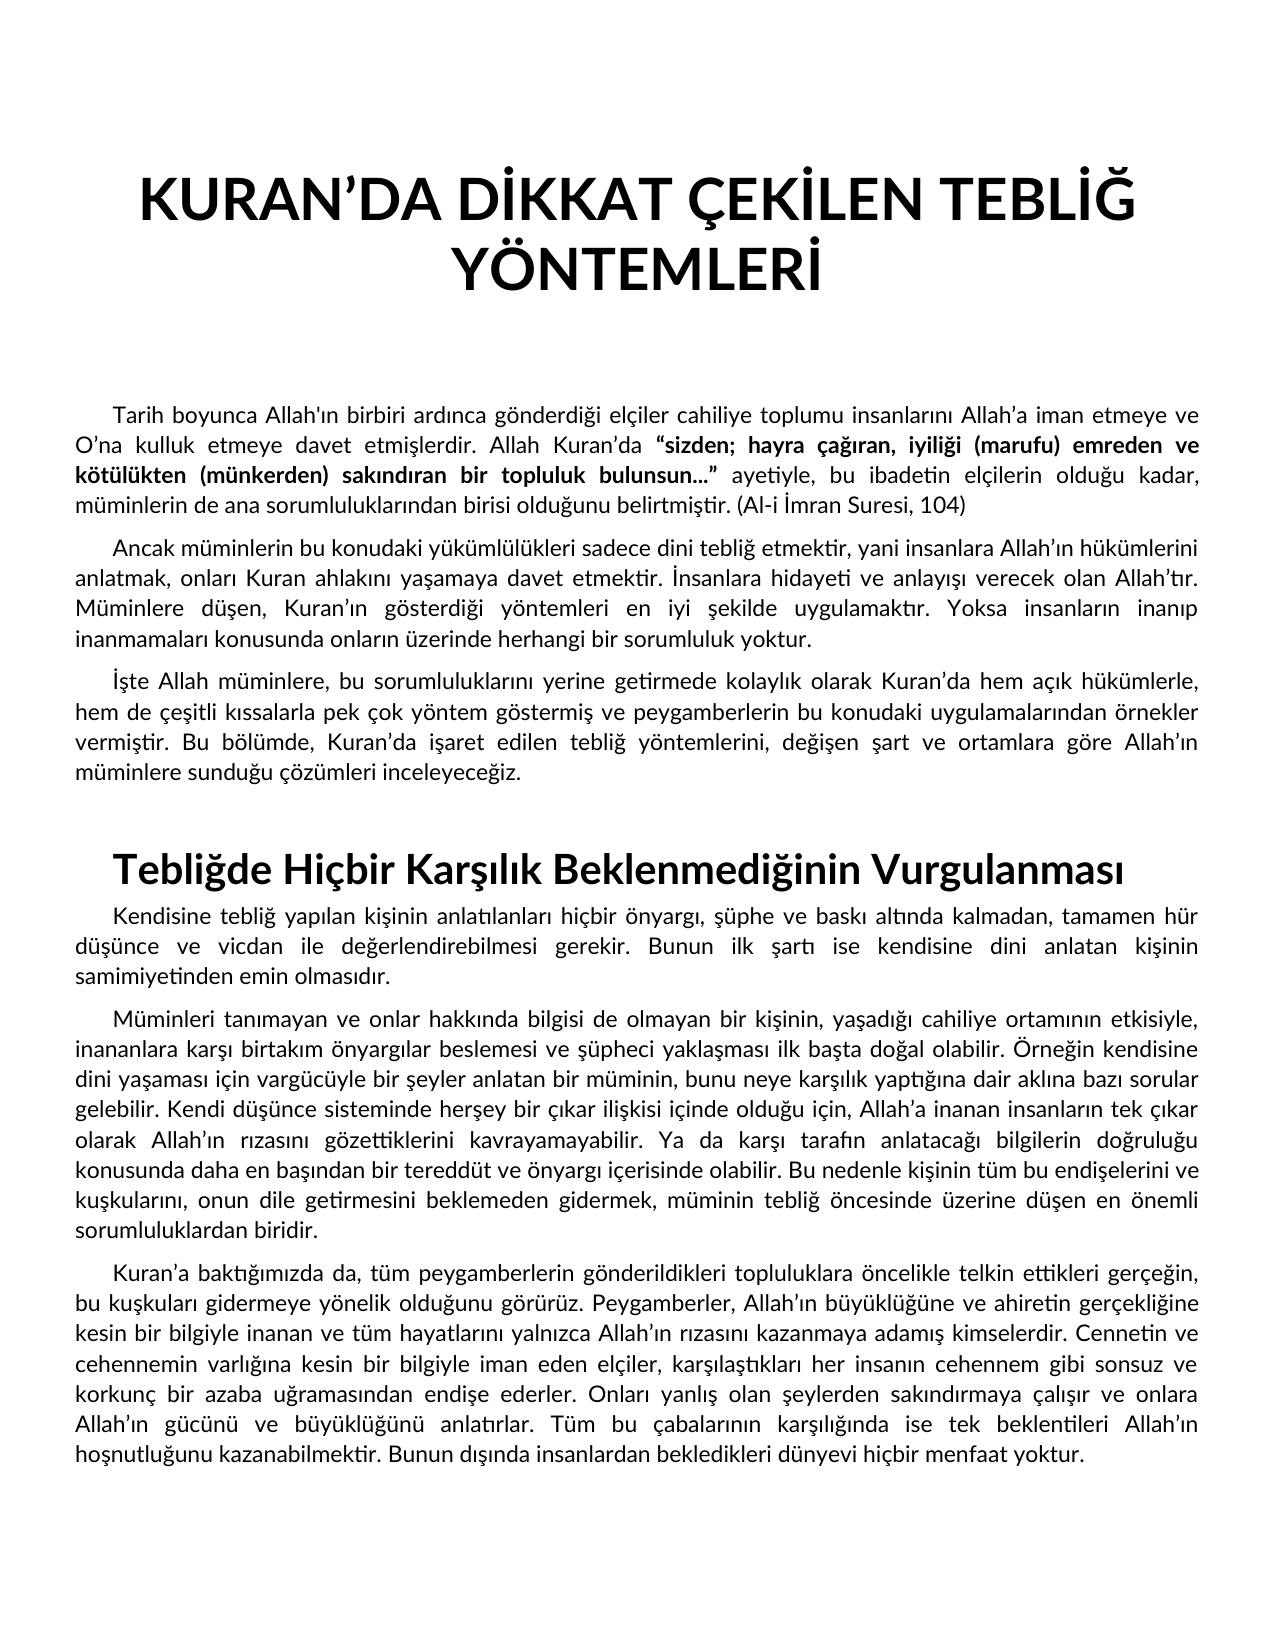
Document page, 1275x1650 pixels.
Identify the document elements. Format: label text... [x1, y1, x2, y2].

text Kuran’a baktığımızda da, tüm peygamberlerin gönderildikleri topluluklara öncelikle telkin ettikleri gerçeğin, bu kuşkuları gidermeye yönelik olduğunu görürüz. Peygamberler, Allah’ın büyüklüğüne ve ahiretin gerçekliğine kesin bir bilgiyle inanan ve tüm hayatlarını yalnızca Allah’ın rızasını kazanmaya adamış kimselerdir. Cennetin ve cehennemin varlığına kesin bir bilgiyle iman eden elçiler, karşılaştıkları her insanın cehennem gibi sonsuz ve korkunç bir azaba uğramasından endişe ederler. Onları yanlış olan şeylerden sakındırmaya çalışır ve onlara Allah’ın gücünü ve büyüklüğünü anlatırlar. Tüm bu çabalarının karşılığında ise tek beklentileri Allah’ın hoşnutluğunu kazanabilmektir. Bunun dışında insanlardan bekledikleri dünyevi hiçbir menfaat yoktur. [75, 1259, 1200, 1467]
text İşte Allah müminlere, bu sorumluluklarını yerine getirmede kolaylık olarak Kuran’da hem açık hükümlerle, hem de çeşitli kıssalarla pek çok yöntem göstermiş ve peygamberlerin bu konudaki uygulamalarından örnekler vermiştir. Bu bölümde, Kuran’da işaret edilen tebliğ yöntemlerini, değişen şart ve ortamlara göre Allah’ın müminlere sunduğu çözümleri inceleyeceğiz. [75, 667, 1200, 785]
text Müminleri tanımayan ve onlar hakkında bilgisi de olmayan bir kişinin, yaşadığı cahiliye ortamının etkisiyle, inananlara karşı birtakım önyargılar beslemesi ve şüpheci yaklaşması ilk başta doğal olabilir. Örneğin kendisine dini yaşaması için vargücüyle bir şeyler anlatan bir müminin, bunu neye karşılık yaptığına dair aklına bazı sorular gelebilir. Kendi düşünce sisteminde herşey bir çıkar ilişkisi içinde olduğu için, Allah’a inanan insanların tek çıkar olarak Allah’ın rızasını gözettiklerini kavrayamayabilir. Ya da karşı tarafın anlatacağı bilgilerin doğruluğu konusunda daha en başından bir tereddüt ve önyargı içerisinde olabilir. Bu nedenle kişinin tüm bu endişelerini ve kuşkularını, onun dile getirmesini beklemeden gidermek, müminin tebliğ öncesinde üzerine düşen en önemli sorumluluklardan biridir. [75, 1004, 1200, 1243]
text Tarih boyunca Allah'ın birbiri ardınca gönderdiği elçiler cahiliye toplumu insanlarını Allah’a iman etmeye ve O’na kulluk etmeye davet etmişlerdir. Allah Kuran’da “sizden; hayra çağıran, iyiliği (marufu) emreden ve kötülükten (münkerden) sakındıran bir topluluk bulunsun...” ayetiyle, bu ibadetin elçilerin olduğu kadar, müminlerin de ana sorumluluklarından birisi olduğunu belirtmiştir. (Al-i İmran Suresi, 104) [75, 400, 1200, 518]
text Ancak müminlerin bu konudaki yükümlülükleri sadece dini tebliğ etmektir, yani insanlara Allah’ın hükümlerini anlatmak, onları Kuran ahlakını yaşamaya davet etmektir. İnsanlara hidayeti ve anlayışı verecek olan Allah’tır. Müminlere düşen, Kuran’ın gösterdiği yöntemleri en iyi şekilde uygulamaktır. Yoksa insanların inanıp inanmamaları konusunda onların üzerinde herhangi bir sorumluluk yoktur. [75, 534, 1200, 652]
text Kendisine tebliğ yapılan kişinin anlatılanları hiçbir önyargı, şüphe ve baskı altında kalmadan, tamamen hür düşünce ve vicdan ile değerlendirebilmesi gerekir. Bunun ilk şartı ise kendisine dini anlatan kişinin samimiyetinden emin olmasıdır. [75, 901, 1200, 989]
subtitle Tebliğde Hiçbir Karşılık Beklenmediğinin Vurgulanması [112, 843, 1200, 893]
subtitle KURAN’DA DİKKAT ÇEKİLEN TEBLİĞ YÖNTEMLERİ [75, 162, 1200, 302]
